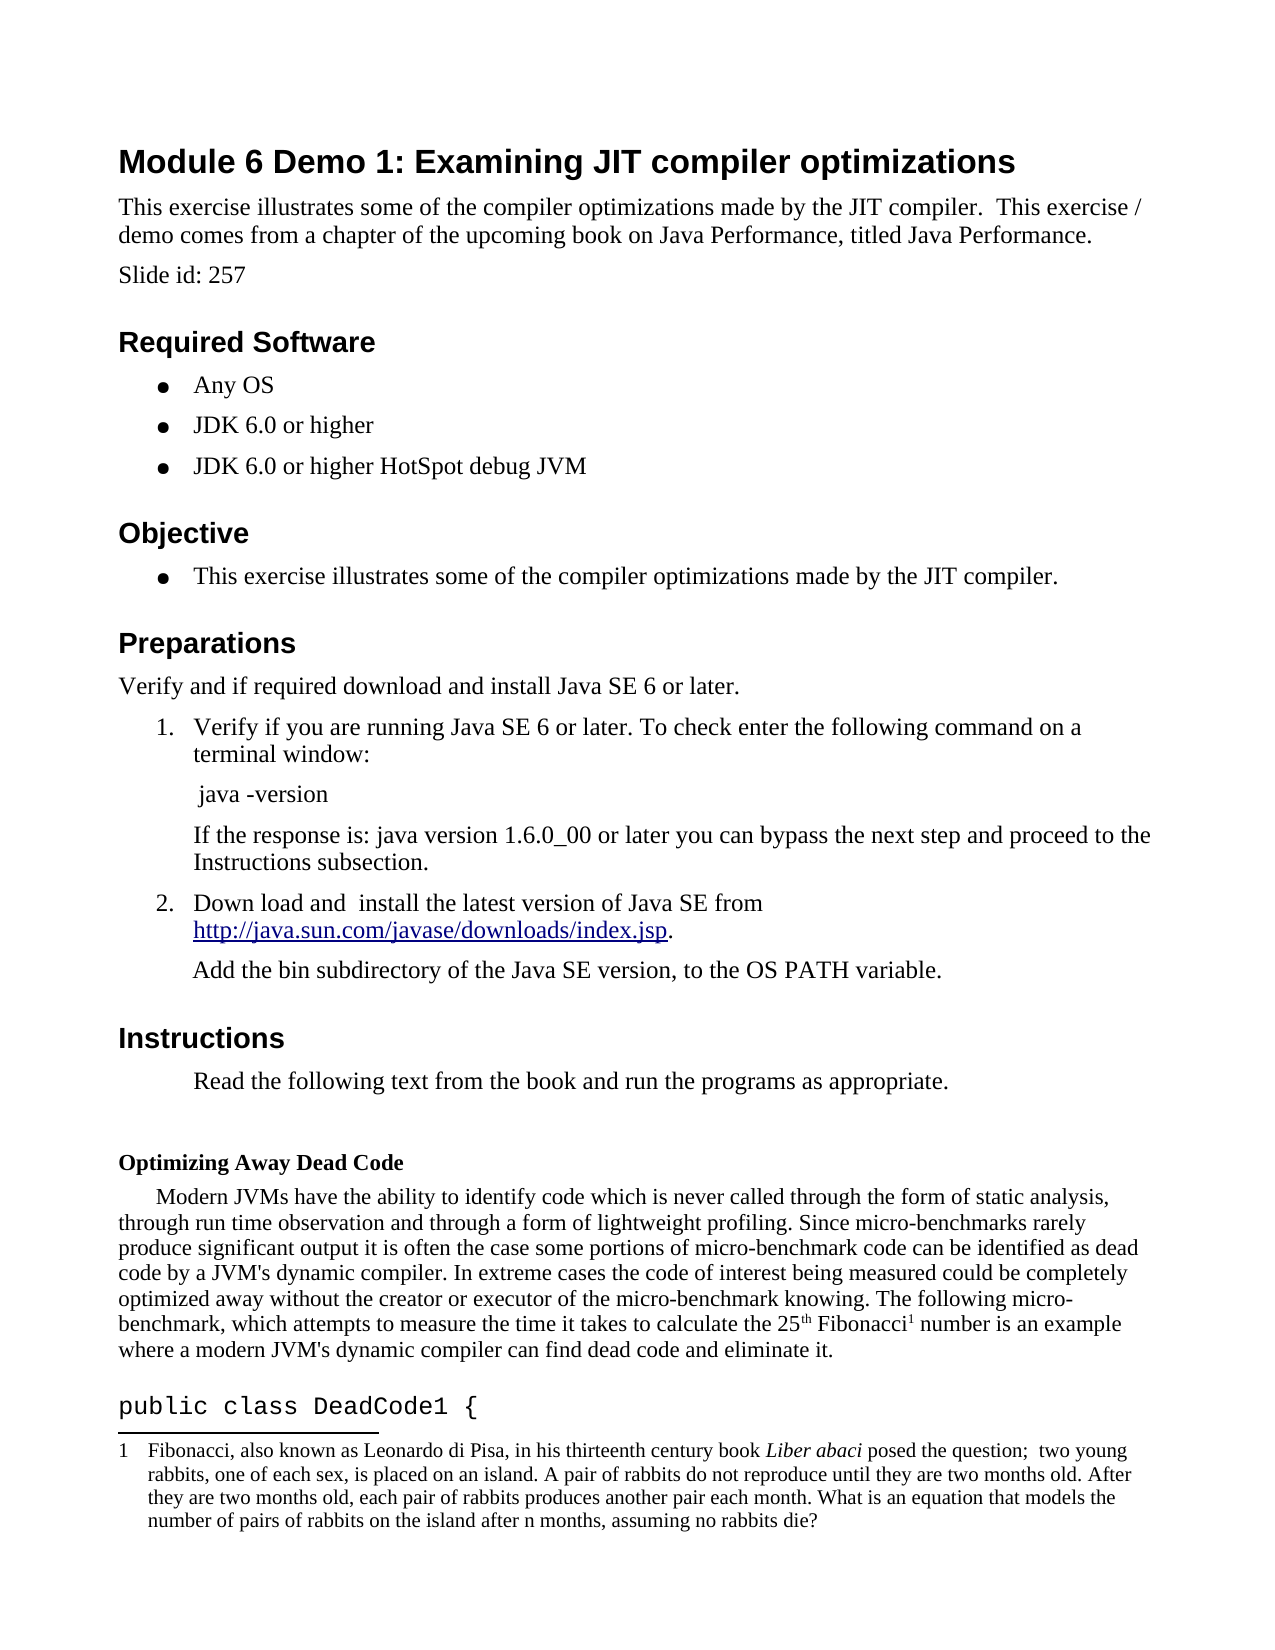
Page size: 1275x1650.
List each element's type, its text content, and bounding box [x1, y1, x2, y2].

list Down load and install the latest version of Java SE from http://java.sun.com/javase/downloads/index.jsp. [156, 889, 1157, 944]
text Modern JVMs have the ability to identify code which is never called through the form of static analysis, through run time observation and through a form of lightweight profiling. Since micro-benchmarks rarely produce significant output it is often the case some portions of micro-benchmark code can be identified as dead code by a JVM's dynamic compiler. In extreme cases the code of interest being measured could be completely optimized away without the creator or executor of the micro-benchmark knowing. The following micro-benchmark, which attempts to measure the time it takes to calculate the 25th Fibonacci number is an example where a modern JVM's dynamic compiler can find dead code and eliminate it. [118, 1184, 1157, 1362]
list Any OS [156, 371, 1157, 399]
text Verify and if required download and install Java SE 6 or later. [118, 672, 1157, 700]
list If the response is: java version 1.6.0_00 or later you can bypass the next step and proceed to the Instructions subsection. [156, 821, 1157, 876]
text java -version [192, 781, 1157, 808]
text Optimizing Away Dead Code [118, 1144, 1157, 1176]
text public class DeadCode1 { [118, 1391, 1157, 1422]
subtitle Required Software [118, 326, 1157, 359]
subtitle Instructions [118, 1022, 1157, 1054]
subtitle Module 6 Demo 1: Examining JIT compiler optimizations [118, 143, 1157, 181]
text Slide id: 257 [118, 261, 1157, 289]
text Fibonacci, also known as Leonardo di Pisa, in his thirteenth century book Liber abaci posed the question; two young rabbits, one of each sex, is placed on an island. A pair of rabbits do not reproduce until they are two months old. After they are two months old, each pair of rabbits produces another pair each month. What is an equation that models the number of pairs of rabbits on the island after n months, assuming no rabbits die? [118, 1439, 1157, 1532]
list JDK 6.0 or higher HotSpot debug JVM [156, 452, 1157, 479]
text This exercise illustrates some of the compiler optimizations made by the JIT compiler. This exercise / demo comes from a chapter of the upcoming book on Java Performance, titled Java Performance. [118, 193, 1157, 248]
list Verify if you are running Java SE 6 or later. To check enter the following command on a terminal window: [156, 713, 1157, 768]
subtitle Preparations [118, 627, 1157, 660]
text Add the bin subdirectory of the Java SE version, to the OS PATH variable. [192, 957, 1157, 984]
subtitle Objective [118, 517, 1157, 549]
list Read the following text from the book and run the programs as appropriate. [156, 1067, 1157, 1094]
list JDK 6.0 or higher [156, 412, 1157, 439]
list This exercise illustrates some of the compiler optimizations made by the JIT compiler. [156, 562, 1157, 590]
